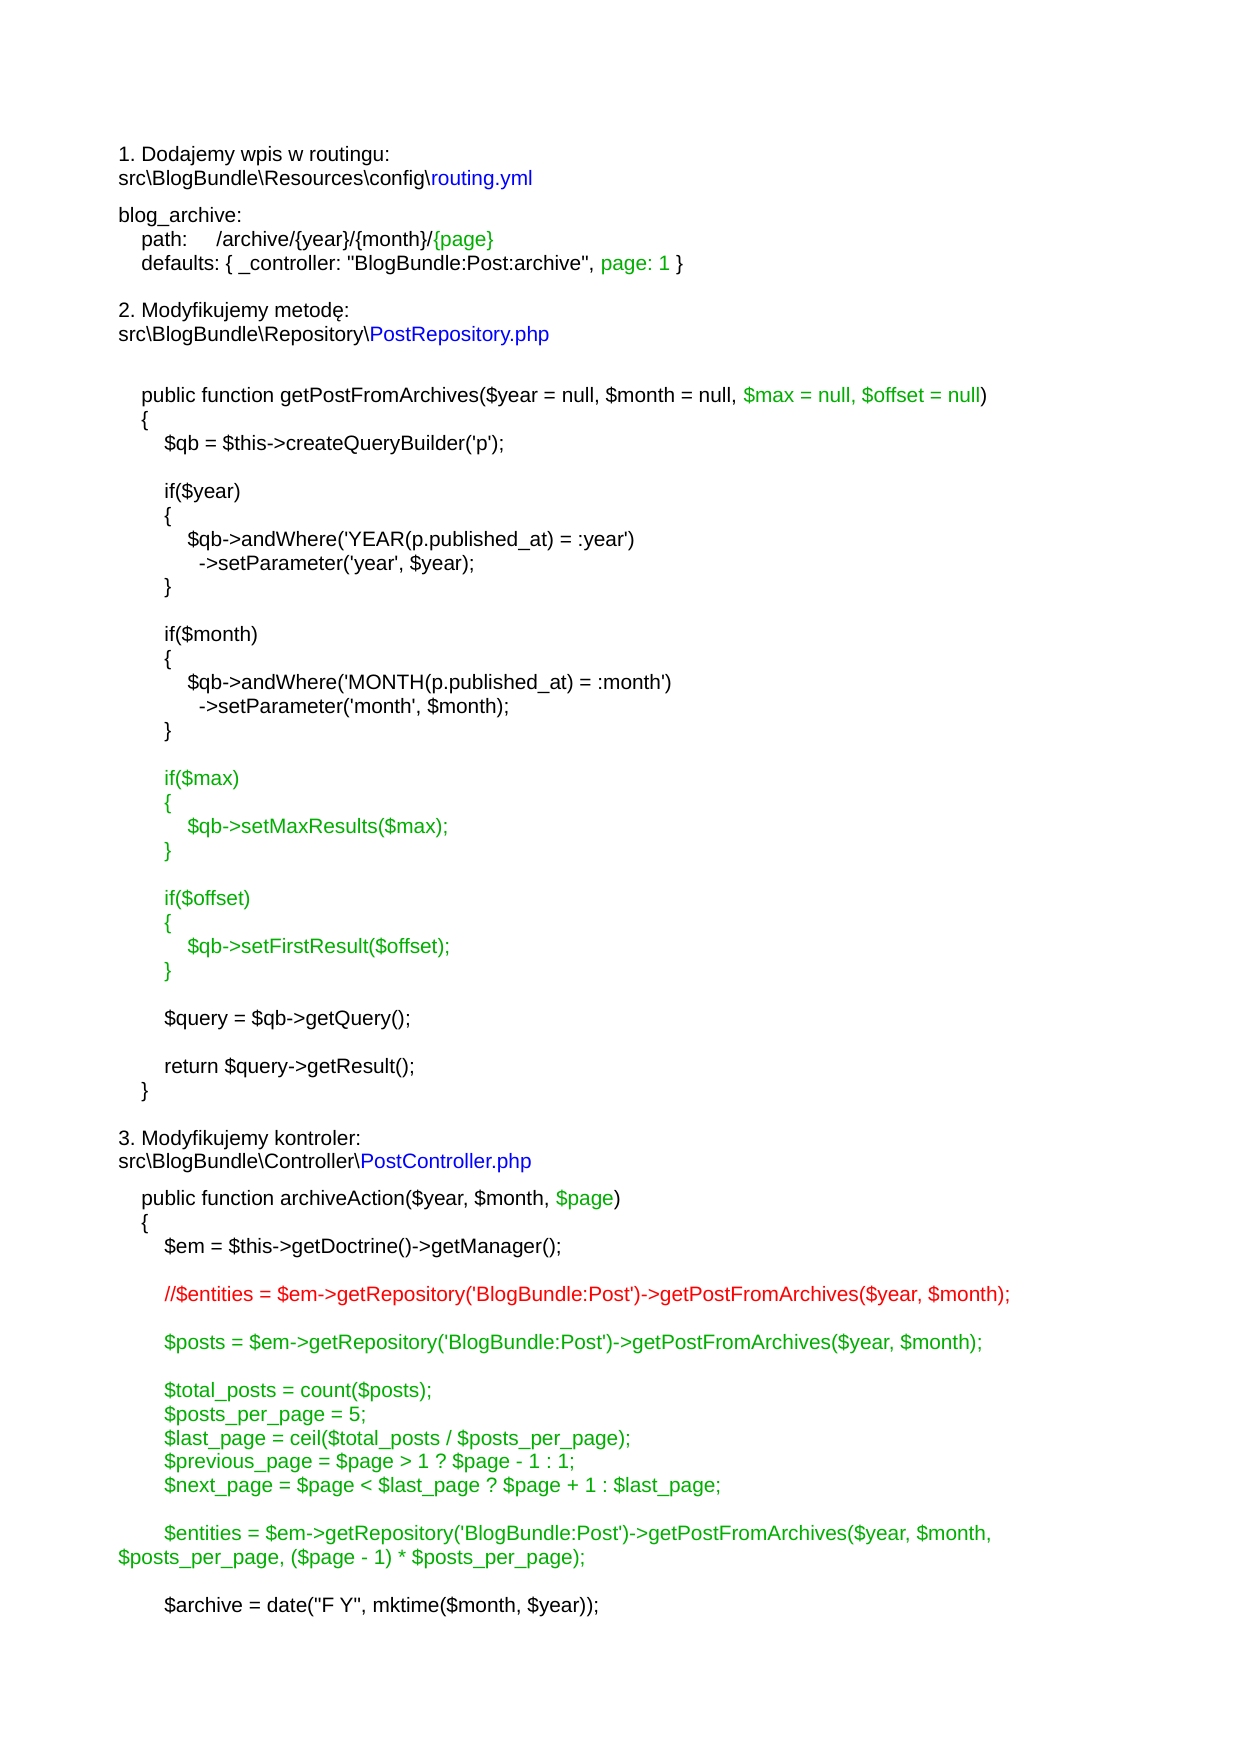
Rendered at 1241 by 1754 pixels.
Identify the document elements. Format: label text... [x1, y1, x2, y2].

text if($month) [118, 622, 1122, 646]
text blog_archive: [118, 202, 1122, 226]
text { [118, 502, 1122, 526]
text src\BlogBundle\Controller\PostController.php [118, 1149, 1122, 1173]
text $qb->setMaxResults($max); [118, 814, 1122, 838]
text } [118, 574, 1122, 598]
text 2. Modyfikujemy metodę: [118, 298, 1122, 322]
text } [118, 1077, 1122, 1101]
text if($max) [118, 766, 1122, 790]
text defaults: { _controller: "BlogBundle:Post:archive", page: 1 } [118, 250, 1122, 274]
text path: /archive/{year}/{month}/{page} [118, 226, 1122, 250]
text } [118, 838, 1122, 862]
text $qb->andWhere('YEAR(p.published_at) = :year') [118, 526, 1122, 550]
text { [118, 790, 1122, 814]
text { [118, 1210, 1122, 1234]
text $archive = date("F Y", mktime($month, $year)); [118, 1593, 1122, 1617]
text public function archiveAction($year, $month, $page) [118, 1186, 1122, 1210]
text } [118, 958, 1122, 982]
text //$entities = $em->getRepository('BlogBundle:Post')->getPostFromArchives($year, $month); [118, 1282, 1122, 1306]
text $entities = $em->getRepository('BlogBundle:Post')->getPostFromArchives($year, $month, $posts_per_page, ($page - 1) * $posts_per_page); [118, 1521, 1122, 1569]
text $qb = $this->createQueryBuilder('p'); [118, 431, 1122, 454]
text ->setParameter('year', $year); [118, 550, 1122, 574]
text 1. Dodajemy wpis w routingu: [118, 142, 1122, 166]
text if($offset) [118, 886, 1122, 910]
text $next_page = $page < $last_page ? $page + 1 : $last_page; [118, 1473, 1122, 1497]
text { [118, 407, 1122, 431]
text ->setParameter('month', $month); [118, 694, 1122, 718]
text public function getPostFromArchives($year = null, $month = null, $max = null, $offset = null) [118, 383, 1122, 407]
text $posts_per_page = 5; [118, 1401, 1122, 1425]
text $query = $qb->getQuery(); [118, 1006, 1122, 1029]
text return $query->getResult(); [118, 1053, 1122, 1077]
text src\BlogBundle\Repository\PostRepository.php [118, 322, 1122, 346]
text src\BlogBundle\Resources\config\routing.yml [118, 166, 1122, 190]
text { [118, 646, 1122, 670]
text $qb->setFirstResult($offset); [118, 934, 1122, 958]
text $last_page = ceil($total_posts / $posts_per_page); [118, 1425, 1122, 1449]
text 3. Modyfikujemy kontroler: [118, 1125, 1122, 1149]
text if($year) [118, 478, 1122, 502]
text { [118, 910, 1122, 934]
text $total_posts = count($posts); [118, 1377, 1122, 1401]
text $qb->andWhere('MONTH(p.published_at) = :month') [118, 670, 1122, 694]
text $previous_page = $page > 1 ? $page - 1 : 1; [118, 1449, 1122, 1473]
text } [118, 718, 1122, 742]
text $posts = $em->getRepository('BlogBundle:Post')->getPostFromArchives($year, $month); [118, 1329, 1122, 1353]
text $em = $this->getDoctrine()->getManager(); [118, 1234, 1122, 1258]
